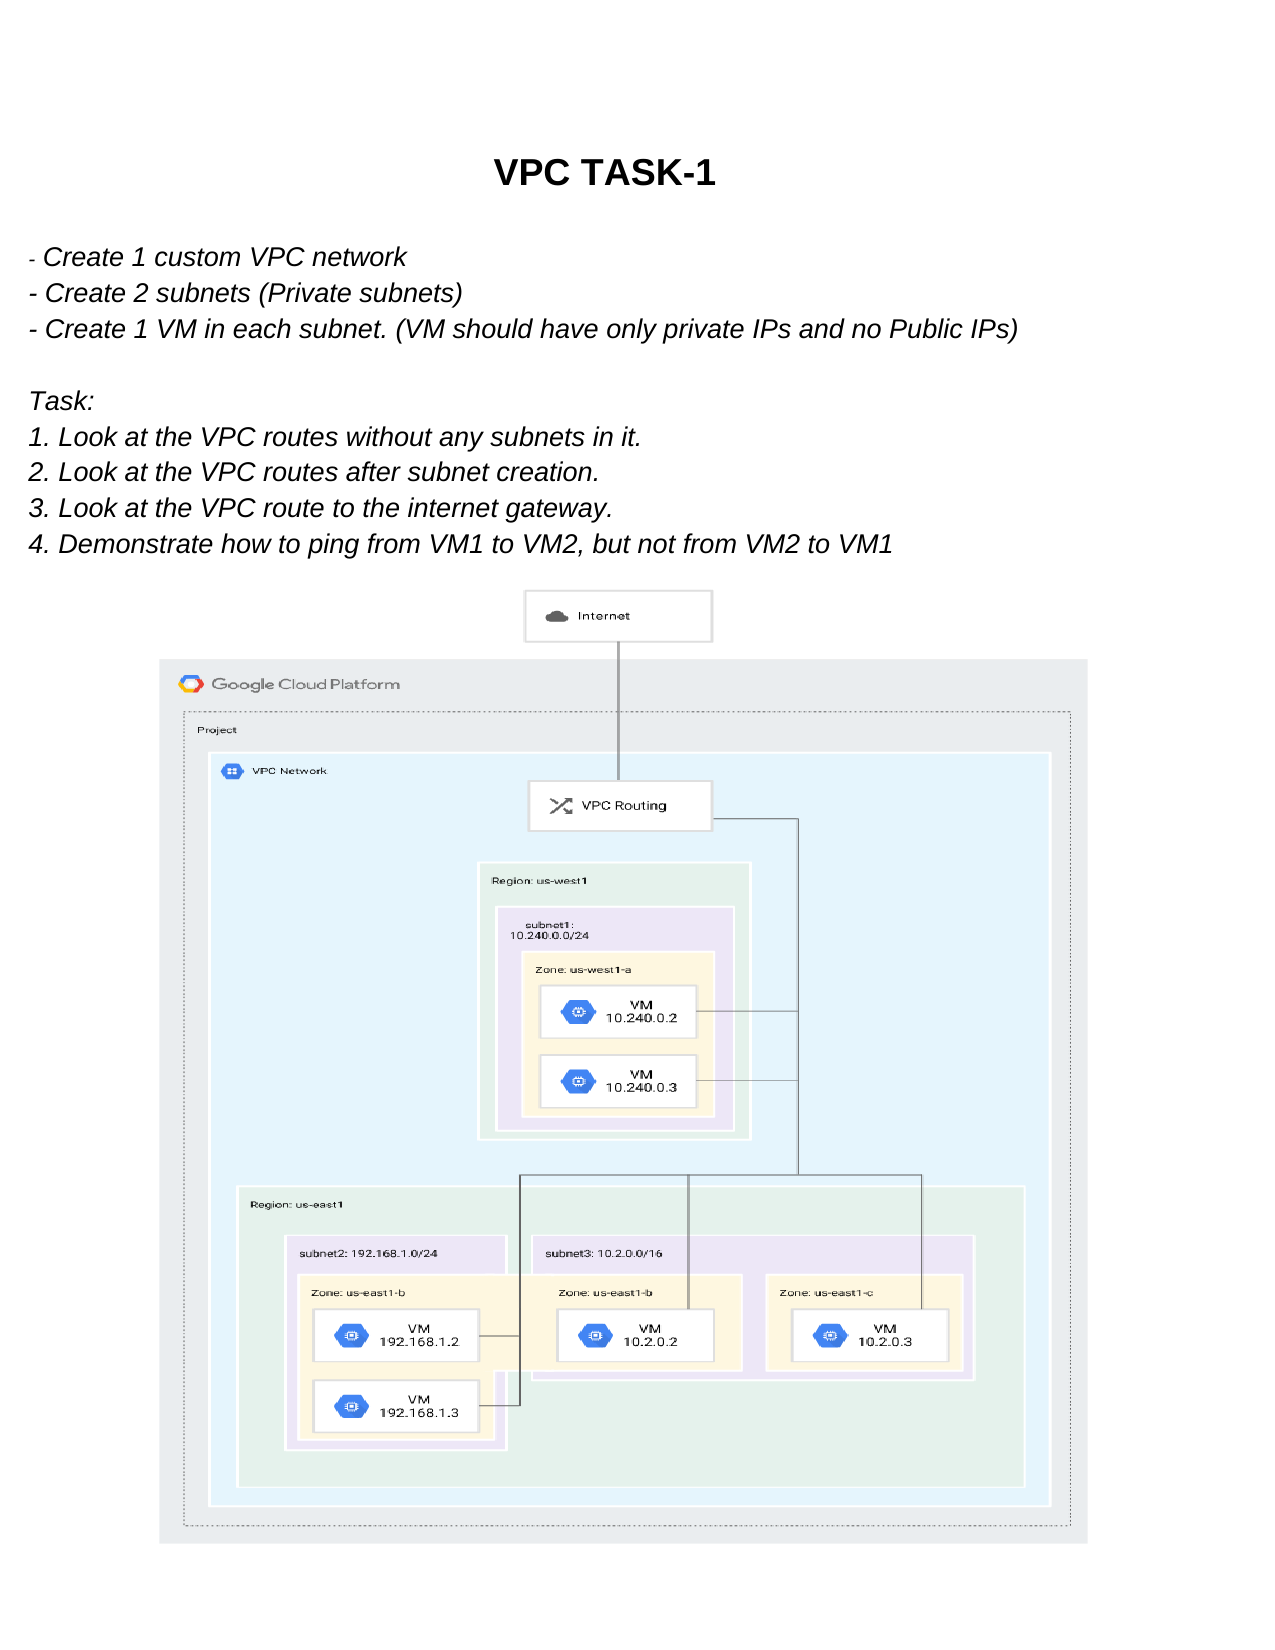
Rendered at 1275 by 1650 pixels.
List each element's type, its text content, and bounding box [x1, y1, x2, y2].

text Task: [28, 384, 1181, 416]
text 4. Demonstrate how to ping from VM1 to VM2, but not from VM2 to VM1 [28, 528, 1181, 559]
text - Create 1 custom VPC network [28, 241, 1181, 272]
text 1. Look at the VPC routes without any subnets in it. [28, 421, 1181, 452]
text - Create 1 VM in each subnet. (VM should have only private IPs and no Public IPs) [28, 313, 1181, 344]
picture [159, 589, 1088, 1544]
text 3. Look at the VPC route to the internet gateway. [28, 492, 1181, 524]
text 2. Look at the VPC routes after subnet creation. [28, 456, 1181, 488]
text - Create 2 subnets (Private subnets) [28, 277, 1181, 308]
text VPC TASK-1 [28, 150, 1181, 193]
